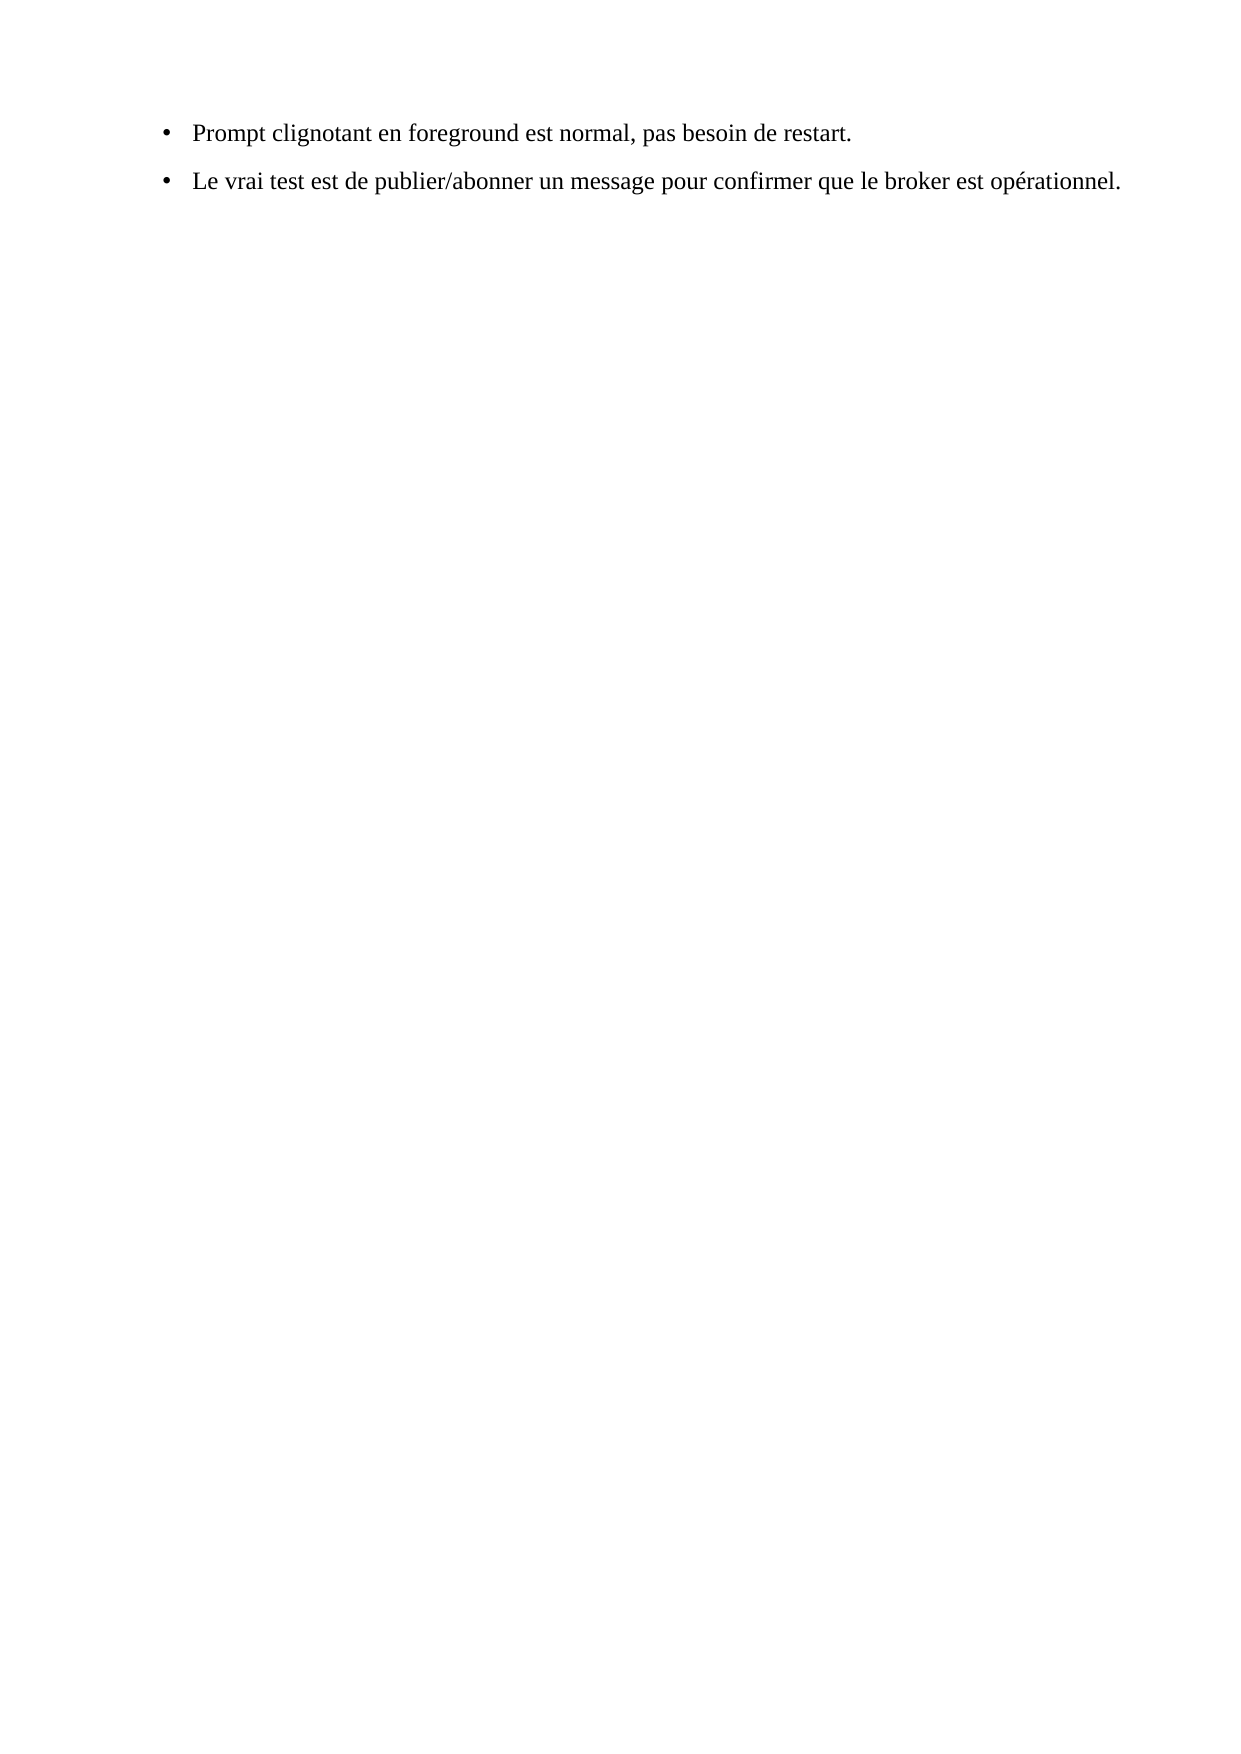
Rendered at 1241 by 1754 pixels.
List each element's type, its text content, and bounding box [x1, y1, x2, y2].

list Le vrai test est de publier/abonner un message pour confirmer que le broker est opérationnel. [162, 166, 1122, 194]
list Prompt clignotant en foreground est normal, pas besoin de restart. [162, 118, 1122, 147]
